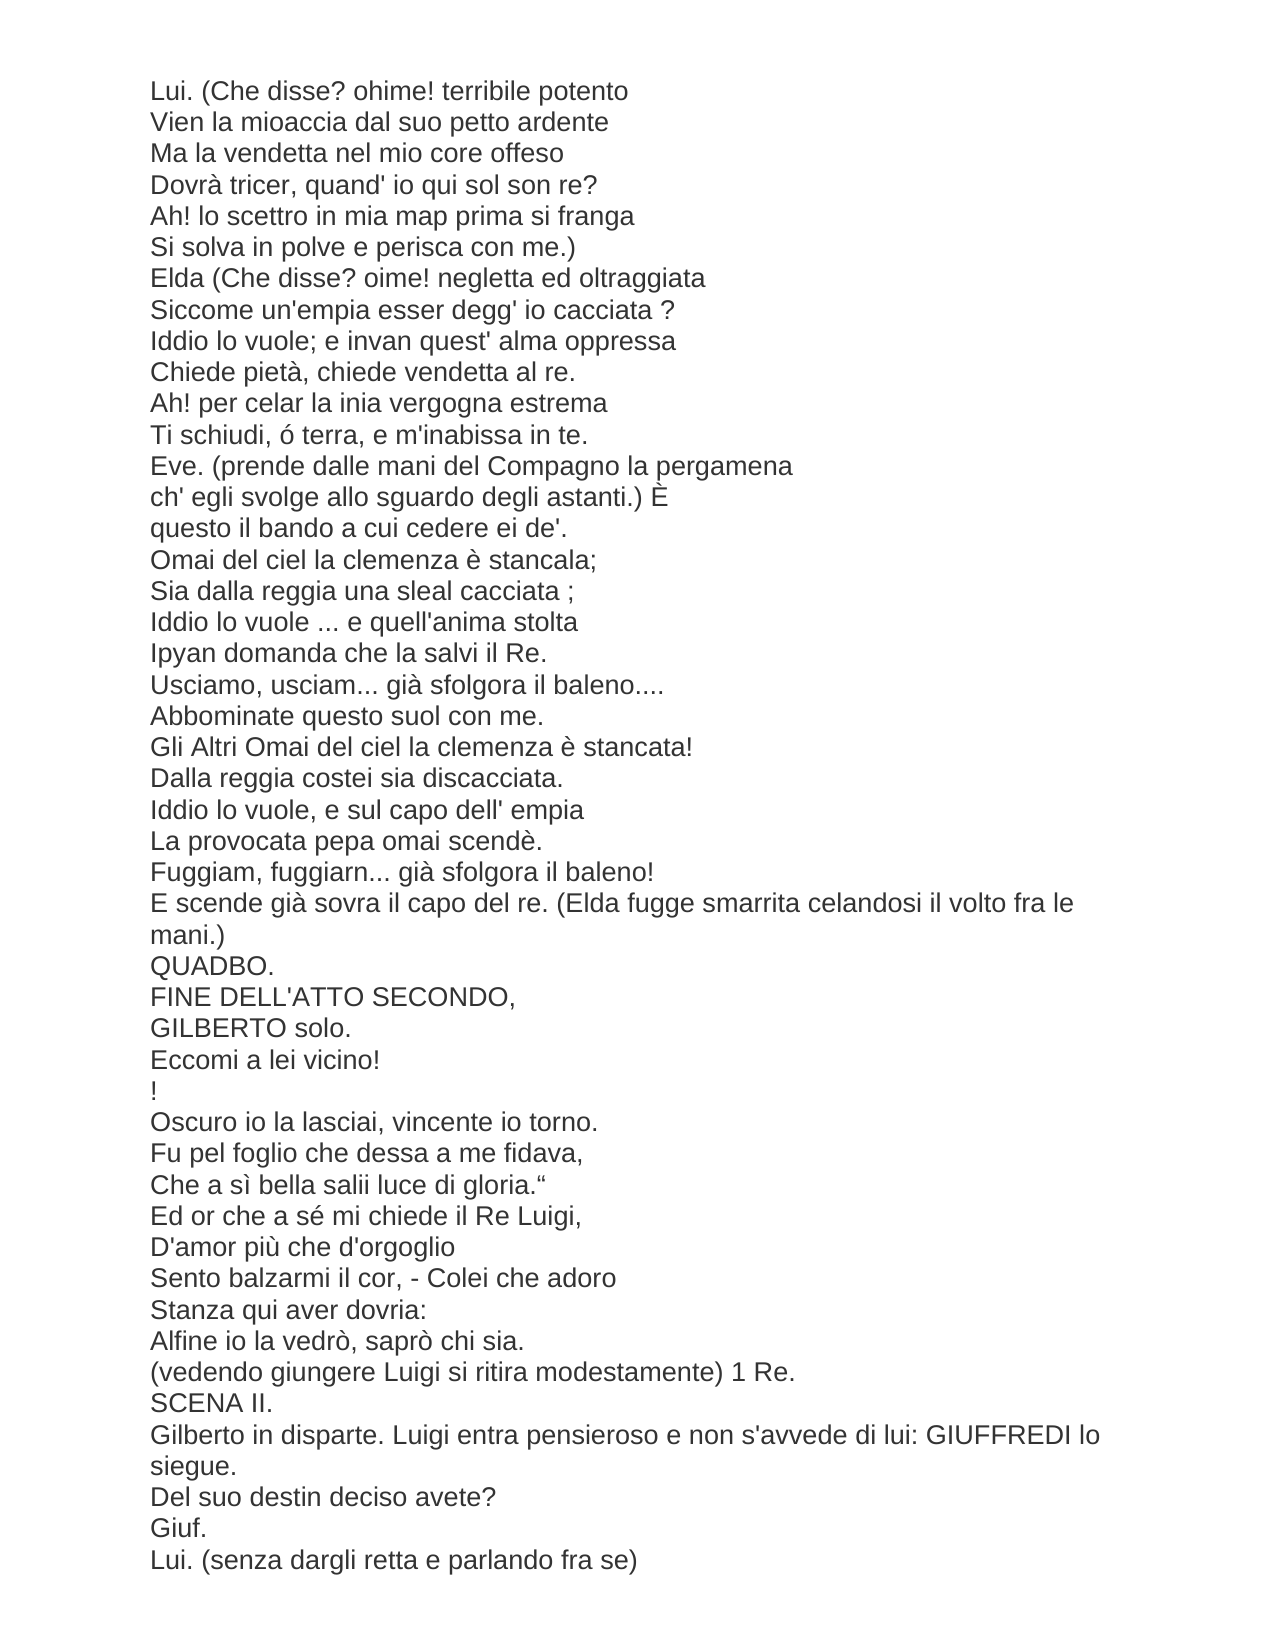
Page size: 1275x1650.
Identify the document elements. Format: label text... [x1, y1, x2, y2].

text D'amor più che d'orgoglio [150, 1231, 1125, 1262]
text ! [150, 1075, 1125, 1106]
text Stanza qui aver dovria: [150, 1294, 1125, 1325]
text Abbominate questo suol con me. [150, 700, 1125, 731]
text Lui. (senza dargli retta e parlando fra se) [150, 1544, 1125, 1575]
text SCENA II. [150, 1387, 1125, 1419]
text Del suo destin deciso avete? [150, 1481, 1125, 1512]
text Lui. (Che disse? ohime! terribile potento [150, 75, 1125, 106]
text ch' egli svolge allo sguardo degli astanti.) È [150, 481, 1125, 512]
text Ma la vendetta nel mio core offeso [150, 137, 1125, 169]
text Sia dalla reggia una sleal cacciata ; [150, 575, 1125, 606]
text FINE DELL'ATTO SECONDO, [150, 981, 1125, 1012]
text Chiede pietà, chiede vendetta al re. [150, 356, 1125, 387]
text questo il bando a cui cedere ei de'. [150, 512, 1125, 544]
text siegue. [150, 1450, 1125, 1481]
text Omai del ciel la clemenza è stancala; [150, 544, 1125, 575]
text E scende già sovra il capo del re. (Elda fugge smarrita celandosi il volto fra le [150, 887, 1125, 919]
text Elda (Che disse? oime! negletta ed oltraggiata [150, 262, 1125, 294]
text Alfine io la vedrò, saprò chi sia. [150, 1325, 1125, 1356]
text Ed or che a sé mi chiede il Re Luigi, [150, 1200, 1125, 1231]
text Iddio lo vuole; e invan quest' alma oppressa [150, 325, 1125, 356]
text Ah! per celar la inia vergogna estrema [150, 387, 1125, 419]
text Si solva in polve e perisca con me.) [150, 231, 1125, 262]
text Ipyan domanda che la salvi il Re. [150, 637, 1125, 669]
text Sento balzarmi il cor, - Colei che adoro [150, 1262, 1125, 1294]
text Dalla reggia costei sia discacciata. [150, 762, 1125, 794]
text Gli Altri Omai del ciel la clemenza è stancata! [150, 731, 1125, 762]
text Eve. (prende dalle mani del Compagno la pergamena [150, 450, 1125, 481]
text Gilberto in disparte. Luigi entra pensieroso e non s'avvede di lui: GIUFFREDI lo [150, 1419, 1125, 1450]
text Che a sì bella salii luce di gloria.“ [150, 1169, 1125, 1200]
text Fuggiam, fuggiarn... già sfolgora il baleno! [150, 856, 1125, 887]
text Oscuro io la lasciai, vincente io torno. [150, 1106, 1125, 1137]
text (vedendo giungere Luigi si ritira modestamente) 1 Re. [150, 1356, 1125, 1387]
text Giuf. [150, 1512, 1125, 1544]
text Iddio lo vuole, e sul capo dell' empia [150, 794, 1125, 825]
text La provocata pepa omai scendè. [150, 825, 1125, 856]
text Iddio lo vuole ... e quell'anima stolta [150, 606, 1125, 637]
text Siccome un'empia esser degg' io cacciata ? [150, 294, 1125, 325]
text Eccomi a lei vicino! [150, 1044, 1125, 1075]
text QUADBO. [150, 950, 1125, 981]
text Usciamo, usciam... già sfolgora il baleno.... [150, 669, 1125, 700]
text mani.) [150, 919, 1125, 950]
text Dovrà tricer, quand' io qui sol son re? [150, 169, 1125, 200]
text Ah! lo scettro in mia map prima si franga [150, 200, 1125, 231]
text GILBERTO solo. [150, 1012, 1125, 1044]
text Ti schiudi, ó terra, e m'inabissa in te. [150, 419, 1125, 450]
text Vien la mioaccia dal suo petto ardente [150, 106, 1125, 137]
text Fu pel foglio che dessa a me fidava, [150, 1137, 1125, 1169]
